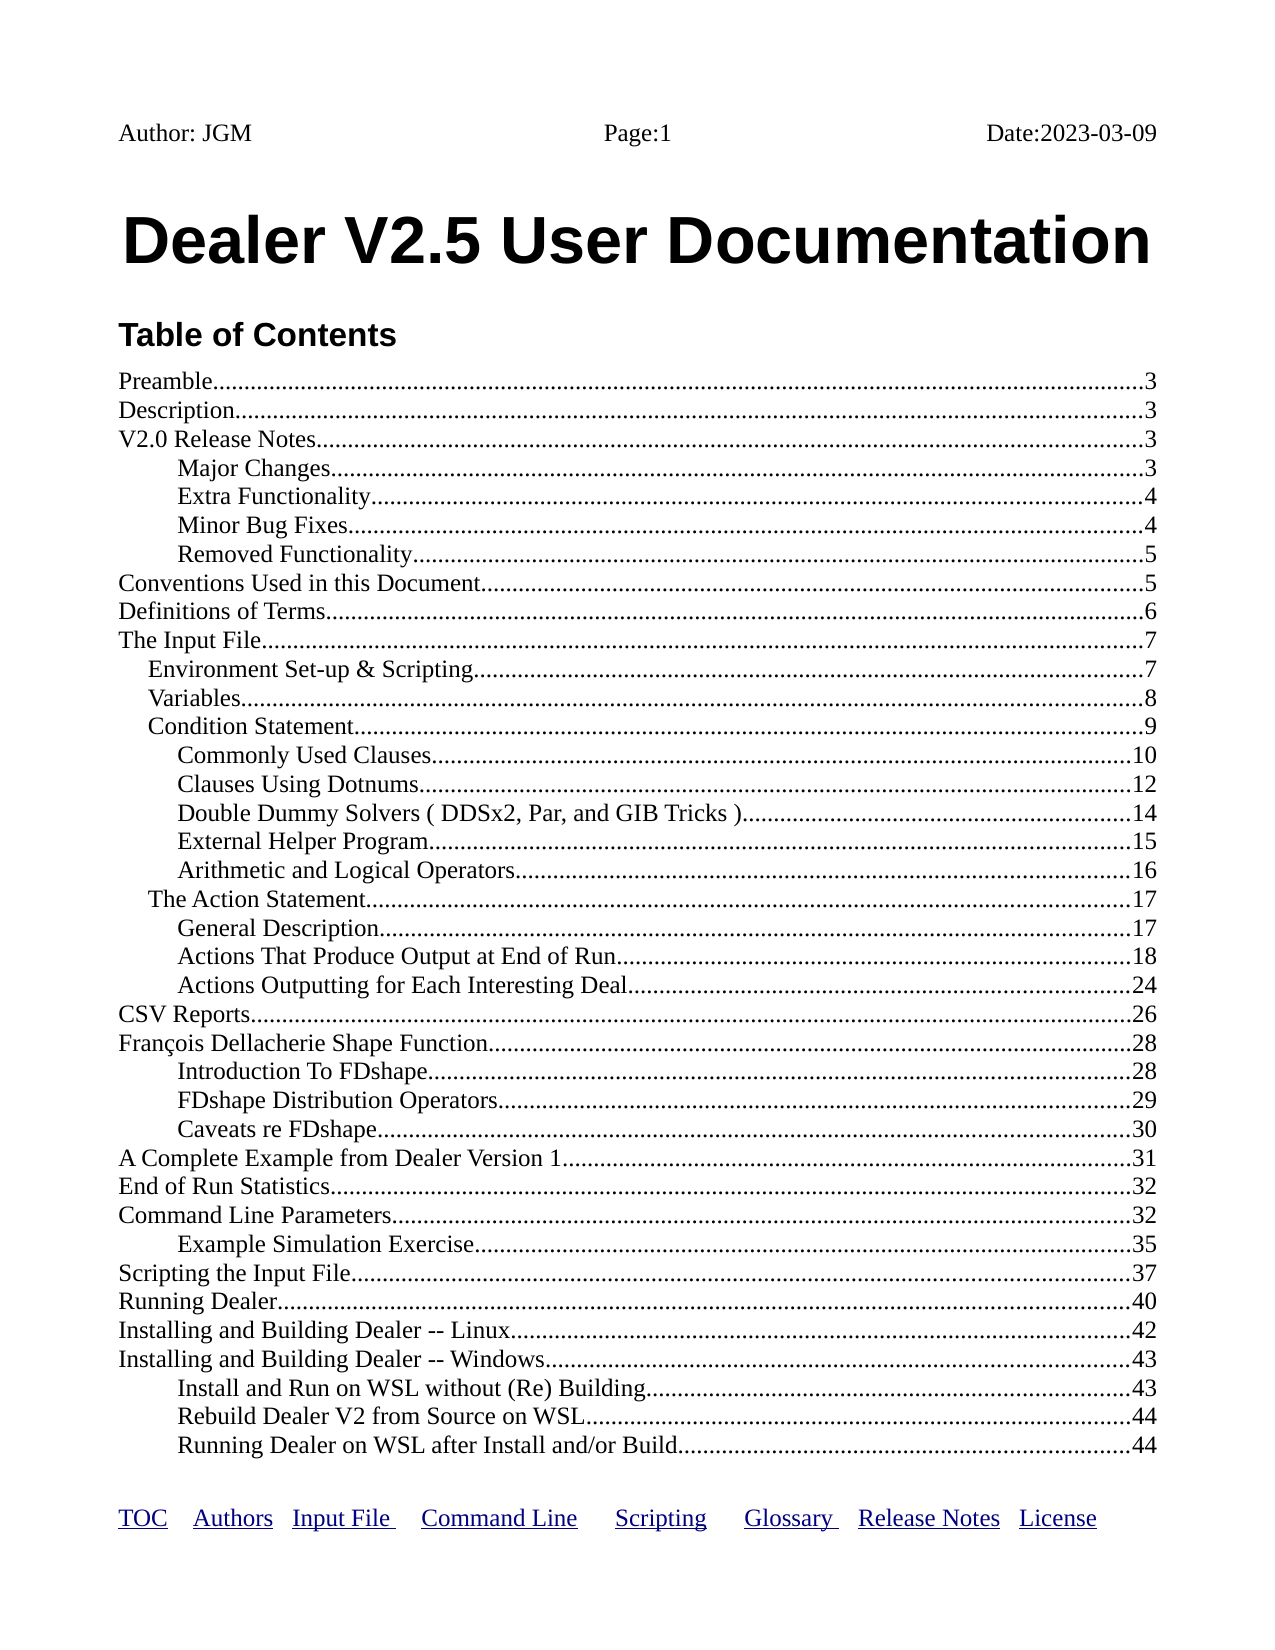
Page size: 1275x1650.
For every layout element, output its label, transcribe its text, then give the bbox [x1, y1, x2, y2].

text Actions Outputting for Each Interesting Deal 24 [177, 970, 1157, 999]
text Installing and Building Dealer -- Windows 43 [118, 1344, 1157, 1373]
text External Helper Program 15 [177, 826, 1157, 855]
text Arithmetic and Logical Operators 16 [177, 855, 1157, 884]
text Running Dealer on WSL after Install and/or Build 44 [177, 1430, 1157, 1459]
text Running Dealer 40 [118, 1286, 1157, 1315]
text Description 3 [118, 395, 1157, 424]
text Installing and Building Dealer -- Linux 42 [118, 1315, 1157, 1344]
text General Description 17 [177, 913, 1157, 941]
text Preamble 3 [118, 366, 1157, 395]
text Condition Statement 9 [148, 711, 1157, 740]
text Install and Run on WSL without (Re) Building 43 [177, 1373, 1157, 1401]
text CSV Reports 26 [118, 999, 1157, 1028]
text A Complete Example from Dealer Version 1 31 [118, 1143, 1157, 1171]
text Environment Set-up & Scripting 7 [148, 654, 1157, 683]
text Clauses Using Dotnums 12 [177, 769, 1157, 798]
text Removed Functionality 5 [177, 539, 1157, 568]
text Variables 8 [148, 683, 1157, 711]
text Actions That Produce Output at End of Run 18 [177, 941, 1157, 970]
text V2.0 Release Notes 3 [118, 424, 1157, 453]
text Major Changes 3 [177, 453, 1157, 481]
title Dealer V2.5 User Documentation [118, 201, 1157, 278]
text The Input File 7 [118, 625, 1157, 654]
text Conventions Used in this Document 5 [118, 568, 1157, 596]
text Minor Bug Fixes 4 [177, 510, 1157, 539]
text Caveats re FDshape 30 [177, 1114, 1157, 1143]
text FDshape Distribution Operators 29 [177, 1085, 1157, 1114]
text End of Run Statistics 32 [118, 1171, 1157, 1200]
text Double Dummy Solvers ( DDSx2, Par, and GIB Tricks ) 14 [177, 798, 1157, 826]
text Definitions of Terms 6 [118, 596, 1157, 625]
text François Dellacherie Shape Function 28 [118, 1028, 1157, 1056]
text Extra Functionality 4 [177, 481, 1157, 510]
subtitle Table of Contents [118, 316, 1157, 354]
text The Action Statement 17 [148, 884, 1157, 913]
text Example Simulation Exercise 35 [177, 1229, 1157, 1258]
text Commonly Used Clauses 10 [177, 740, 1157, 769]
text Command Line Parameters 32 [118, 1200, 1157, 1229]
text Introduction To FDshape 28 [177, 1056, 1157, 1085]
text Rebuild Dealer V2 from Source on WSL 44 [177, 1401, 1157, 1430]
text Scripting the Input File 37 [118, 1258, 1157, 1286]
